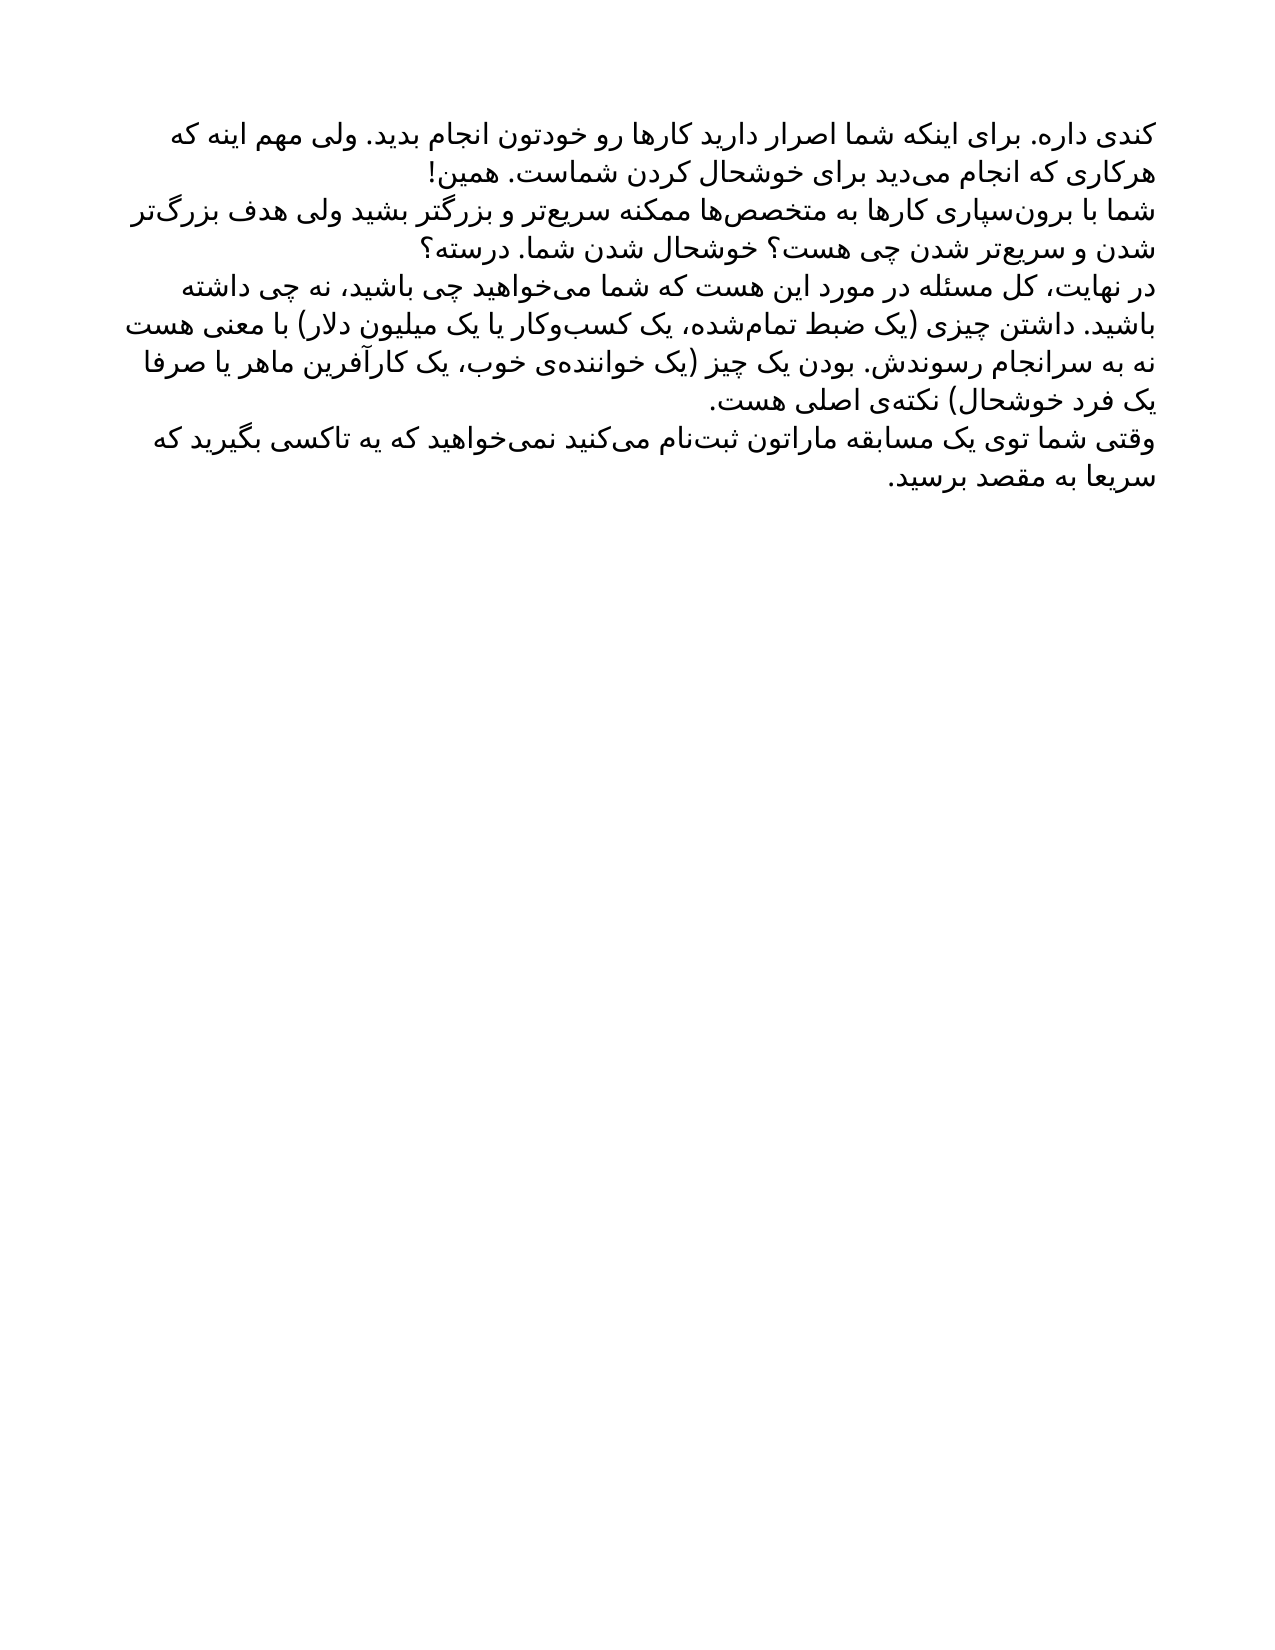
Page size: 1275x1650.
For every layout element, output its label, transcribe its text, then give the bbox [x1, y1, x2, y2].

text در نهایت، کل مسئله در مورد این هست که شما می‌خواهید چی باشید، نه چی داشته باشید. داشتن چیزی (یک ضبط تمام‌شده، یک کسب‌وکار یا یک میلیون دلار) با معنی هست نه به سرانجام رسوندش. بودن یک چیز (یک خواننده‌ی خوب، یک کارآفرین ماهر یا صرفا یک فرد خوشحال) نکته‌ی اصلی هست. [118, 270, 1157, 422]
text شما با برون‌سپاری کارها به متخصص‌ها ممکنه سریع‌تر و بزرگتر بشید ولی هدف بزرگ‌تر شدن و سریع‌تر شدن چی هست؟ خوشحال شدن شما. درسته؟ [118, 194, 1157, 270]
text ولی اون‌ها از لذت یادگرفتن و انجام دادن چیزی چشم‌پوشی می‌کنند. ولی ممکنه بیشتر طول بکشه. بله ممکنه بازدهی کمتری داشته باشه. بله ممکنه باعث بشه میلیون‌ها دلار رو از دست بدید چون دارید فرصت‌های زیادی رو از دست می‌دید چون کسب‌وکارتون رشد کندی داره. برای اینکه شما اصرار دارید کارها رو خودتون انجام بدید. ولی مهم اینه که هرکاری که انجام می‌دید برای خوشحال کردن شماست. همین! [118, 118, 1157, 194]
text وقتی شما توی یک مسابقه ماراتون ثبت‌نام می‌کنید نمی‌خواهید که یه تاکسی بگیرید که سریعا به مقصد برسید. [118, 422, 1157, 498]
